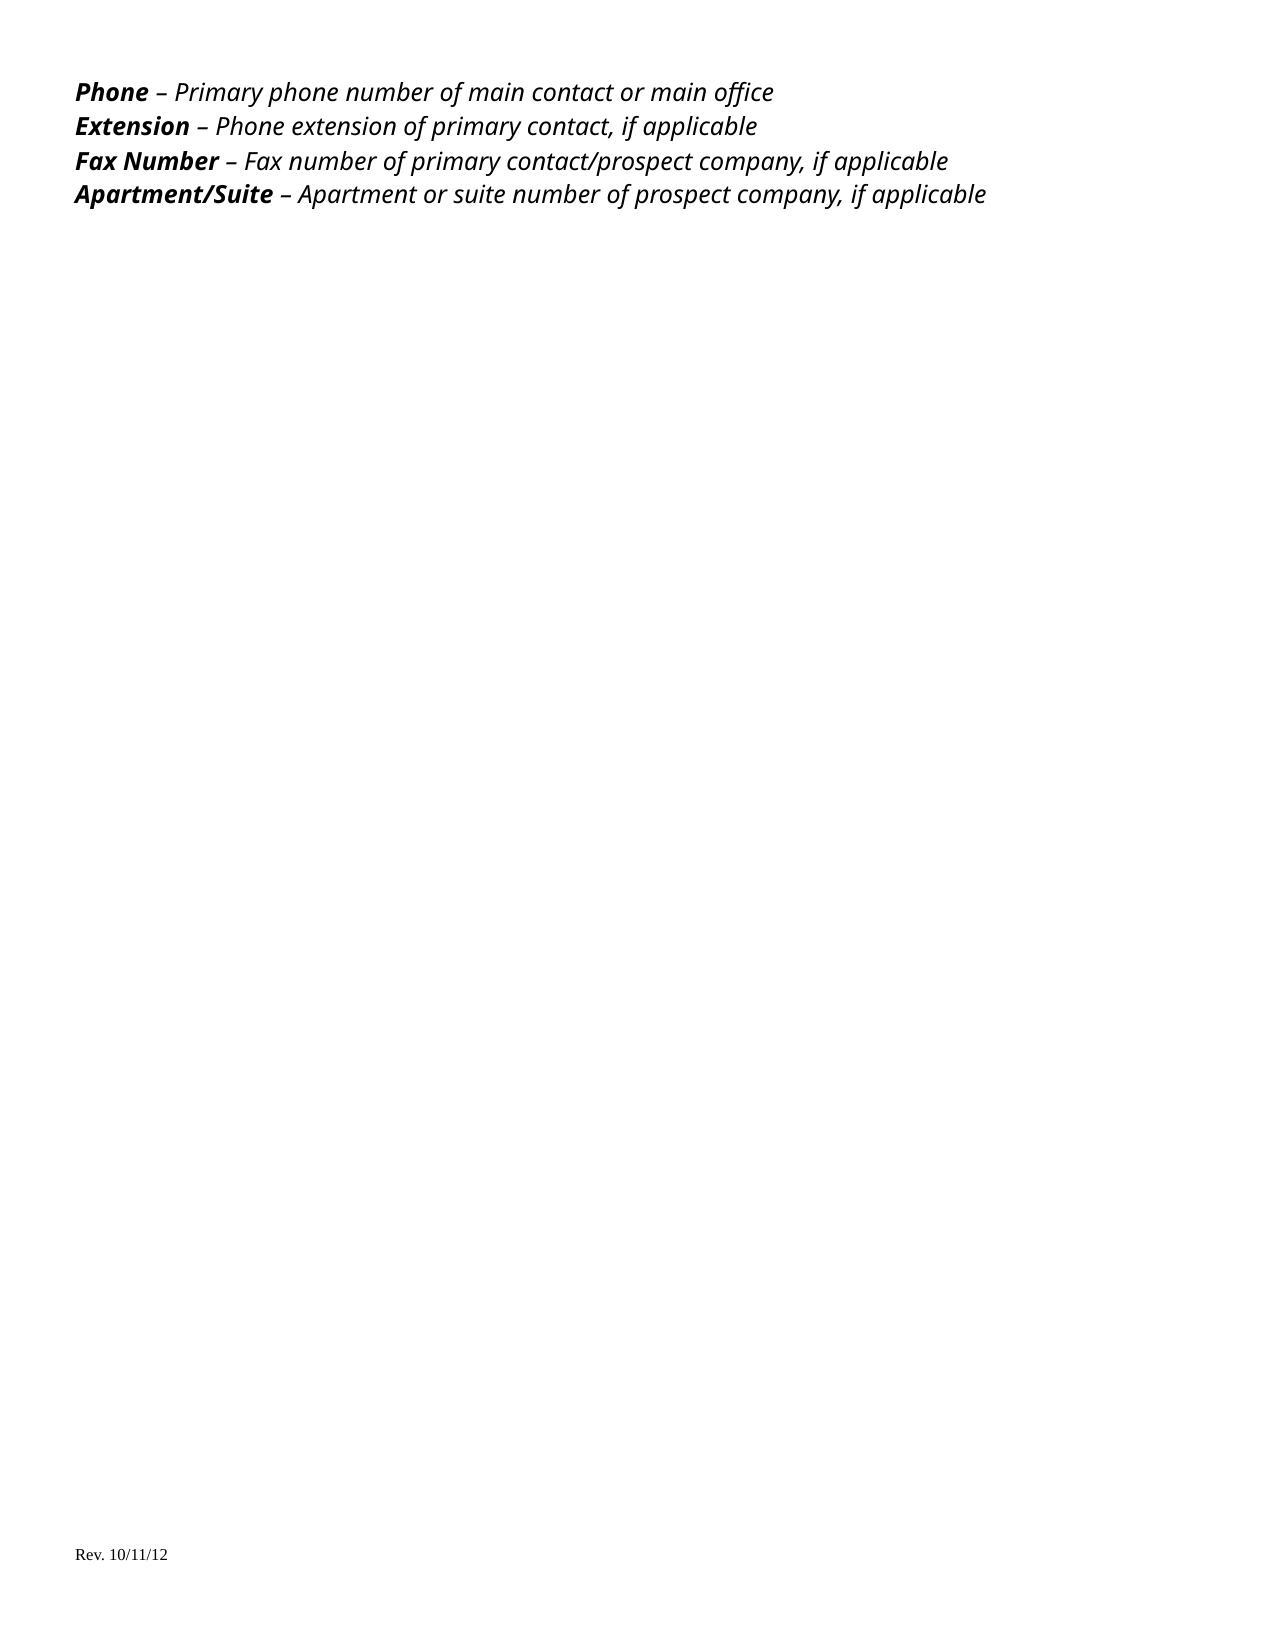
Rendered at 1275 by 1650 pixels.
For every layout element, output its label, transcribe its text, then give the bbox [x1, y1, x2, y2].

text Fax Number – Fax number of primary contact/prospect company, if applicable [75, 143, 1200, 177]
text Extension – Phone extension of primary contact, if applicable [75, 109, 1200, 143]
text Phone – Primary phone number of main contact or main office [75, 75, 1200, 109]
text Apartment/Suite – Apartment or suite number of prospect company, if applicable [75, 177, 1200, 211]
